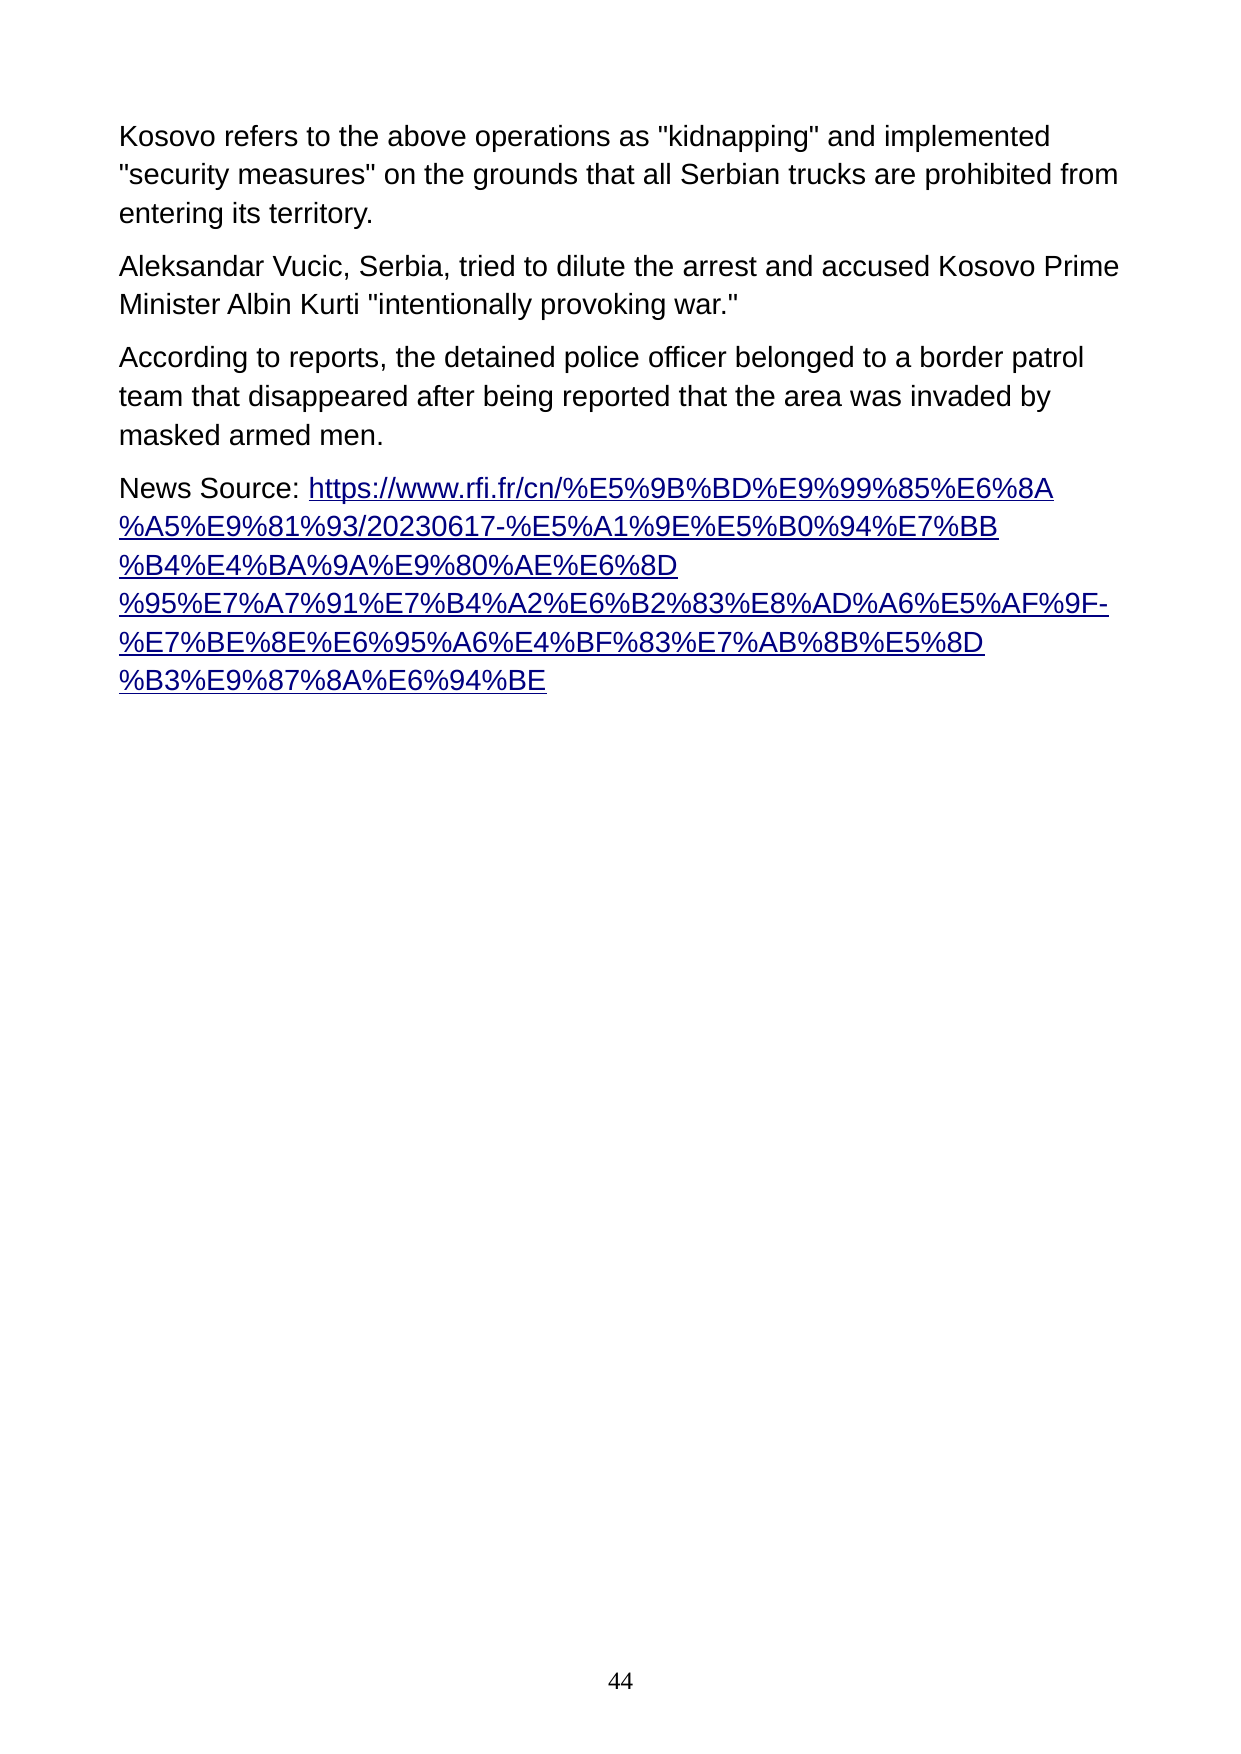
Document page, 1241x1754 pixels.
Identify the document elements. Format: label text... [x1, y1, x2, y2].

text Kosovo refers to the above operations as "kidnapping" and implemented "security measures" on the grounds that all Serbian trucks are prohibited from entering its territory. [118, 118, 1122, 229]
text According to reports, the detained police officer belonged to a border patrol team that disappeared after being reported that the area was invaded by masked armed men. [118, 340, 1122, 451]
text Aleksandar Vucic, Serbia, tried to dilute the arrest and accused Kosovo Prime Minister Albin Kurti "intentionally provoking war." [118, 249, 1122, 321]
text News Source: https://www.rfi.fr/cn/%E5%9B%BD%E9%99%85%E6%8A%A5%E9%81%93/20230617-%E5%A1%9E%E5%B0%94%E7%BB%B4%E4%BA%9A%E9%80%AE%E6%8D%95%E7%A7%91%E7%B4%A2%E6%B2%83%E8%AD%A6%E5%AF%9F-%E7%BE%8E%E6%95%A6%E4%BF%83%E7%AB%8B%E5%8D%B3%E9%87%8A%E6%94%BE [118, 471, 1122, 697]
